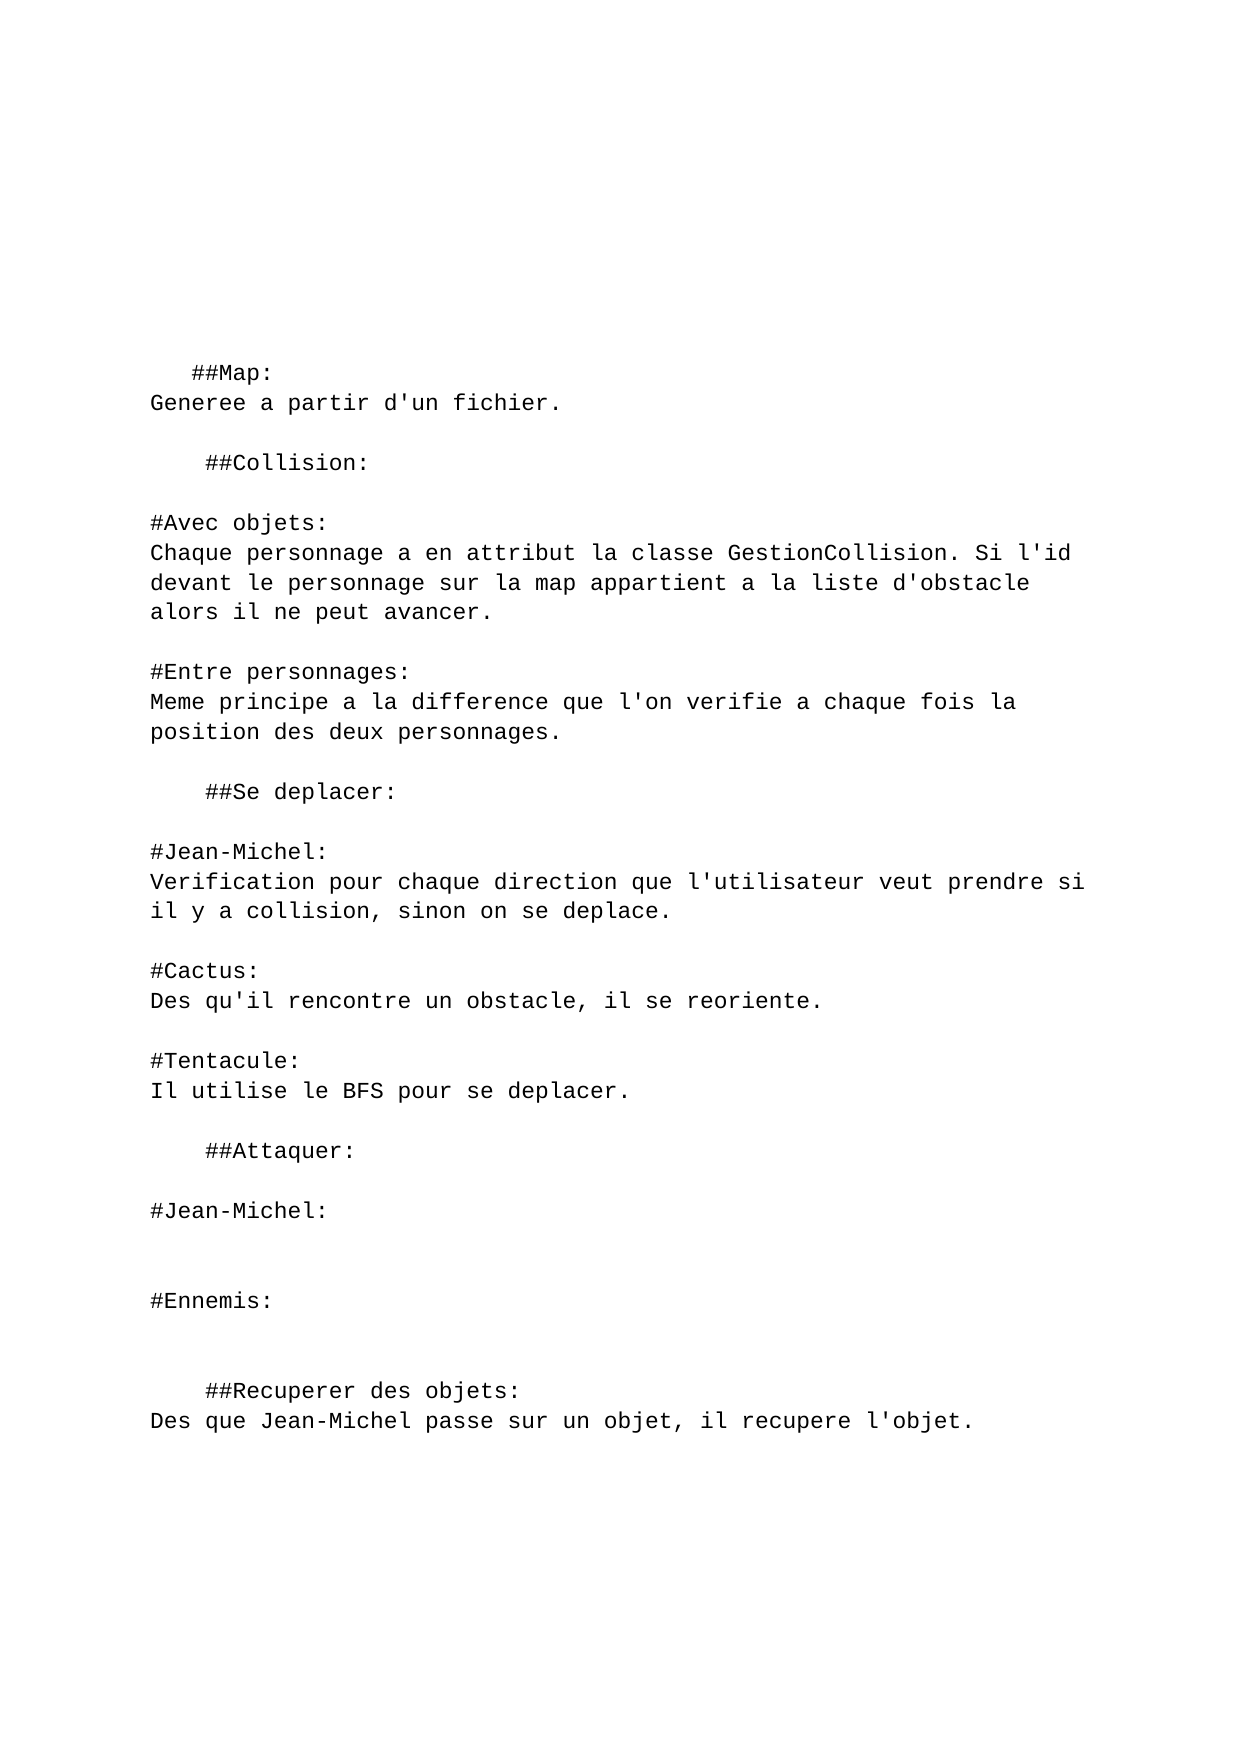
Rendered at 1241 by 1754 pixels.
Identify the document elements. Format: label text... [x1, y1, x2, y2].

text #Entre personnages: [150, 661, 1090, 687]
text #Jean-Michel: [150, 840, 1090, 866]
text ##Recuperer des objets: [150, 1380, 1090, 1406]
text ##Attaquer: [150, 1139, 1090, 1165]
text Il utilise le BFS pour se deplacer. [150, 1079, 1090, 1105]
text Generee a partir d'un fichier. [150, 391, 1090, 417]
text #Tentacule: [150, 1049, 1090, 1076]
text ##Se deplacer: [150, 780, 1090, 806]
text #Jean-Michel: [150, 1199, 1090, 1225]
text Meme principe a la difference que l'on verifie a chaque fois la position des deux personnages. [150, 690, 1090, 746]
text #Ennemis: [150, 1289, 1090, 1316]
text ##Map: [150, 361, 1090, 387]
text Des qu'il rencontre un obstacle, il se reoriente. [150, 989, 1090, 1016]
text #Cactus: [150, 960, 1090, 986]
text ##Collision: [150, 451, 1090, 477]
text Chaque personnage a en attribut la classe GestionCollision. Si l'id devant le personnage sur la map appartient a la liste d'obstacle alors il ne peut avancer. [150, 541, 1090, 627]
text Des que Jean-Michel passe sur un objet, il recupere l'objet. [150, 1409, 1090, 1436]
text #Avec objets: [150, 511, 1090, 537]
text Verification pour chaque direction que l'utilisateur veut prendre si il y a collision, sinon on se deplace. [150, 870, 1090, 926]
